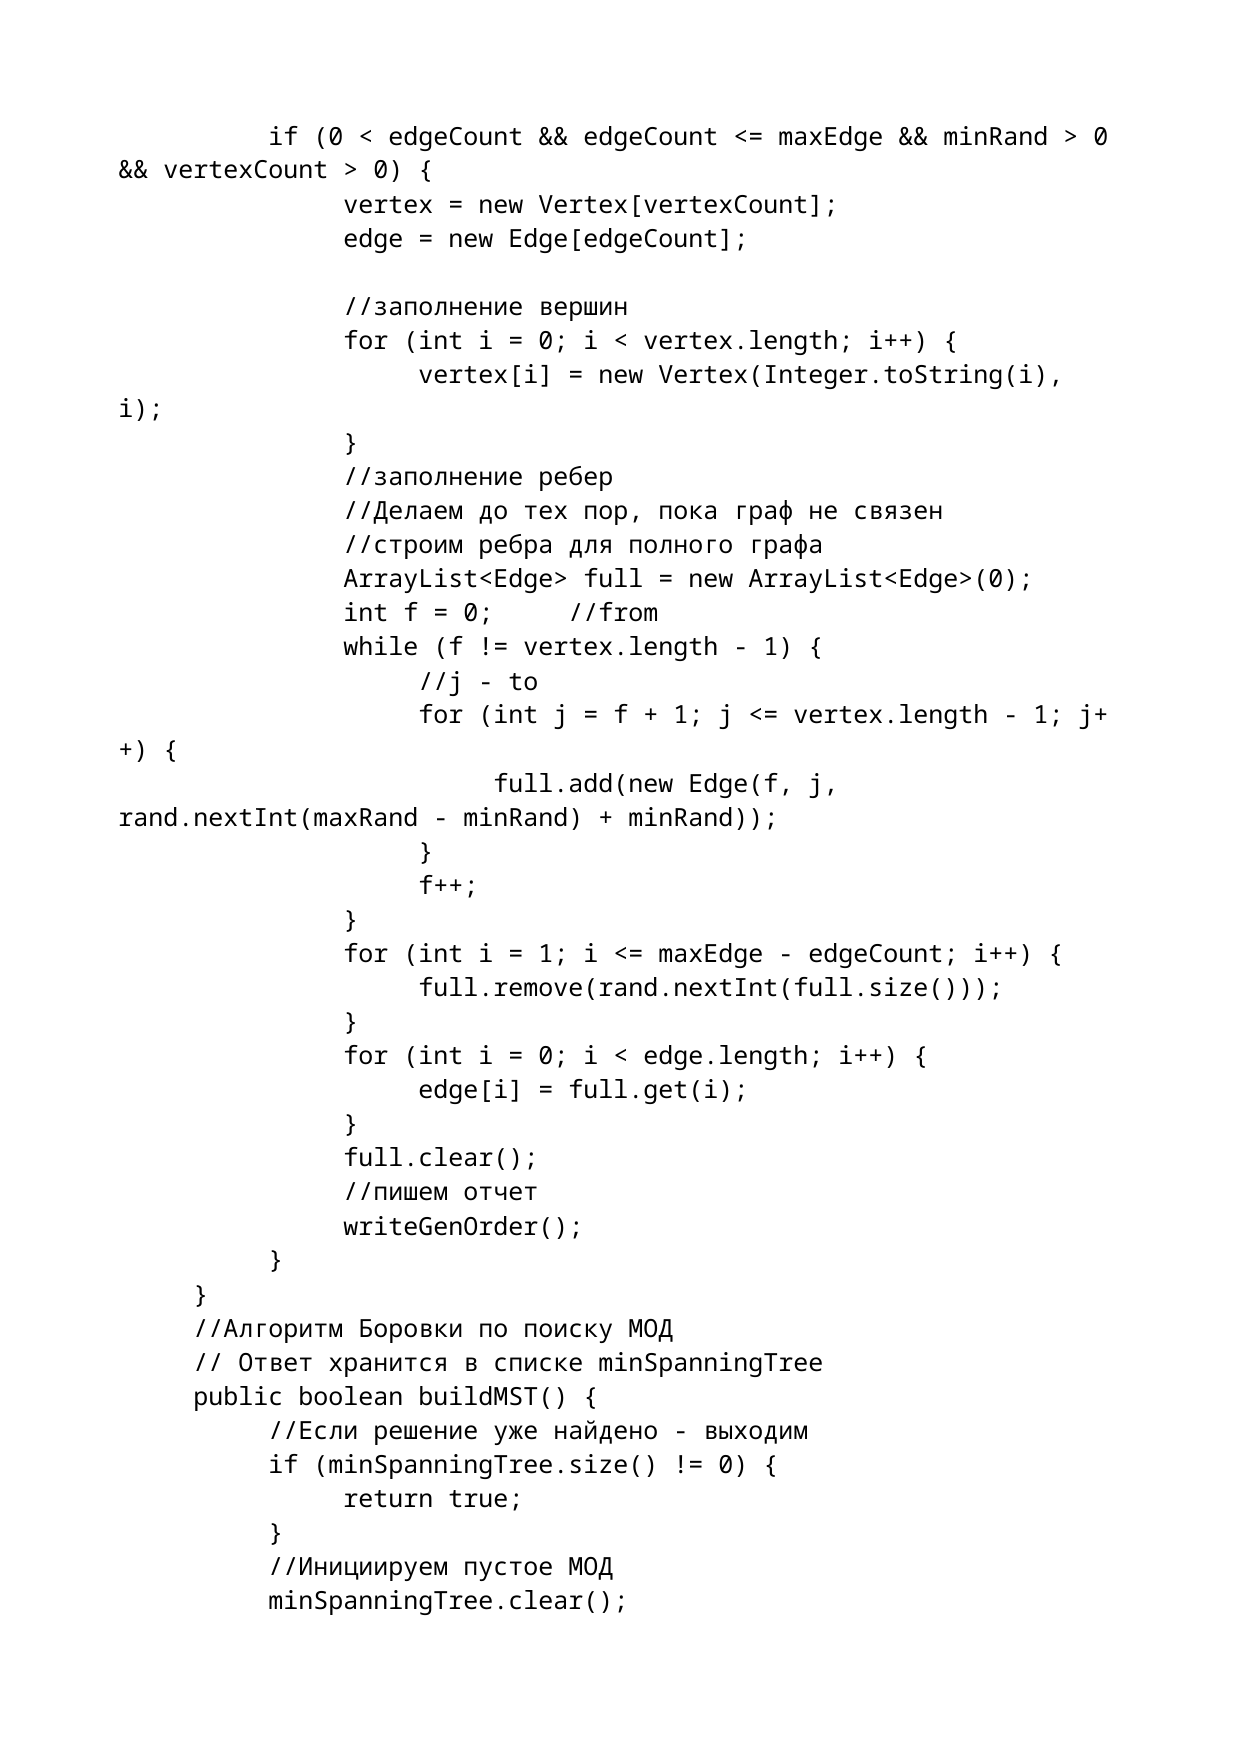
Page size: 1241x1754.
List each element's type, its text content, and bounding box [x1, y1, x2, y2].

text vertex = new Vertex[vertexCount]; [118, 186, 1122, 220]
text } [118, 1242, 1122, 1276]
text } [118, 1276, 1122, 1310]
text full.add(new Edge(f, j, rand.nextInt(maxRand - minRand) + minRand)); [118, 765, 1122, 833]
text public boolean buildMST() { [118, 1378, 1122, 1412]
text for (int i = 0; i < edge.length; i++) { [118, 1038, 1122, 1072]
text //Инициируем пустое МОД [118, 1549, 1122, 1583]
text int f = 0; //from [118, 595, 1122, 629]
text //заполнение вершин [118, 288, 1122, 322]
text //Если решение уже найдено - выходим [118, 1412, 1122, 1447]
text return true; [118, 1481, 1122, 1515]
text } [118, 1004, 1122, 1038]
text //пишем отчет [118, 1174, 1122, 1208]
text //заполнение ребер [118, 459, 1122, 493]
text full.clear(); [118, 1140, 1122, 1174]
text if (0 < edgeCount && edgeCount <= maxEdge && minRand > 0 && vertexCount > 0) { [118, 118, 1122, 186]
text f++; [118, 867, 1122, 902]
text edge[i] = full.get(i); [118, 1072, 1122, 1106]
text writeGenOrder(); [118, 1208, 1122, 1242]
text while (f != vertex.length - 1) { [118, 629, 1122, 663]
text //j - to [118, 663, 1122, 697]
text for (int j = f + 1; j <= vertex.length - 1; j++) { [118, 697, 1122, 765]
text } [118, 833, 1122, 867]
text for (int i = 0; i < vertex.length; i++) { [118, 322, 1122, 357]
text vertex[i] = new Vertex(Integer.toString(i), i); [118, 357, 1122, 425]
text if (minSpanningTree.size() != 0) { [118, 1447, 1122, 1481]
text ArrayList<Edge> full = new ArrayList<Edge>(0); [118, 561, 1122, 595]
text } [118, 1515, 1122, 1549]
text } [118, 902, 1122, 936]
text //Алгоритм Боровки по поиску МОД [118, 1310, 1122, 1344]
text } [118, 1106, 1122, 1140]
text for (int i = 1; i <= maxEdge - edgeCount; i++) { [118, 936, 1122, 970]
text } [118, 425, 1122, 459]
text full.remove(rand.nextInt(full.size())); [118, 970, 1122, 1004]
text //Делаем до тех пор, пока граф не связен [118, 493, 1122, 527]
text // Ответ хранится в списке minSpanningTree [118, 1344, 1122, 1378]
text edge = new Edge[edgeCount]; [118, 220, 1122, 254]
text minSpanningTree.clear(); [118, 1583, 1122, 1617]
text //строим ребра для полного графа [118, 527, 1122, 561]
